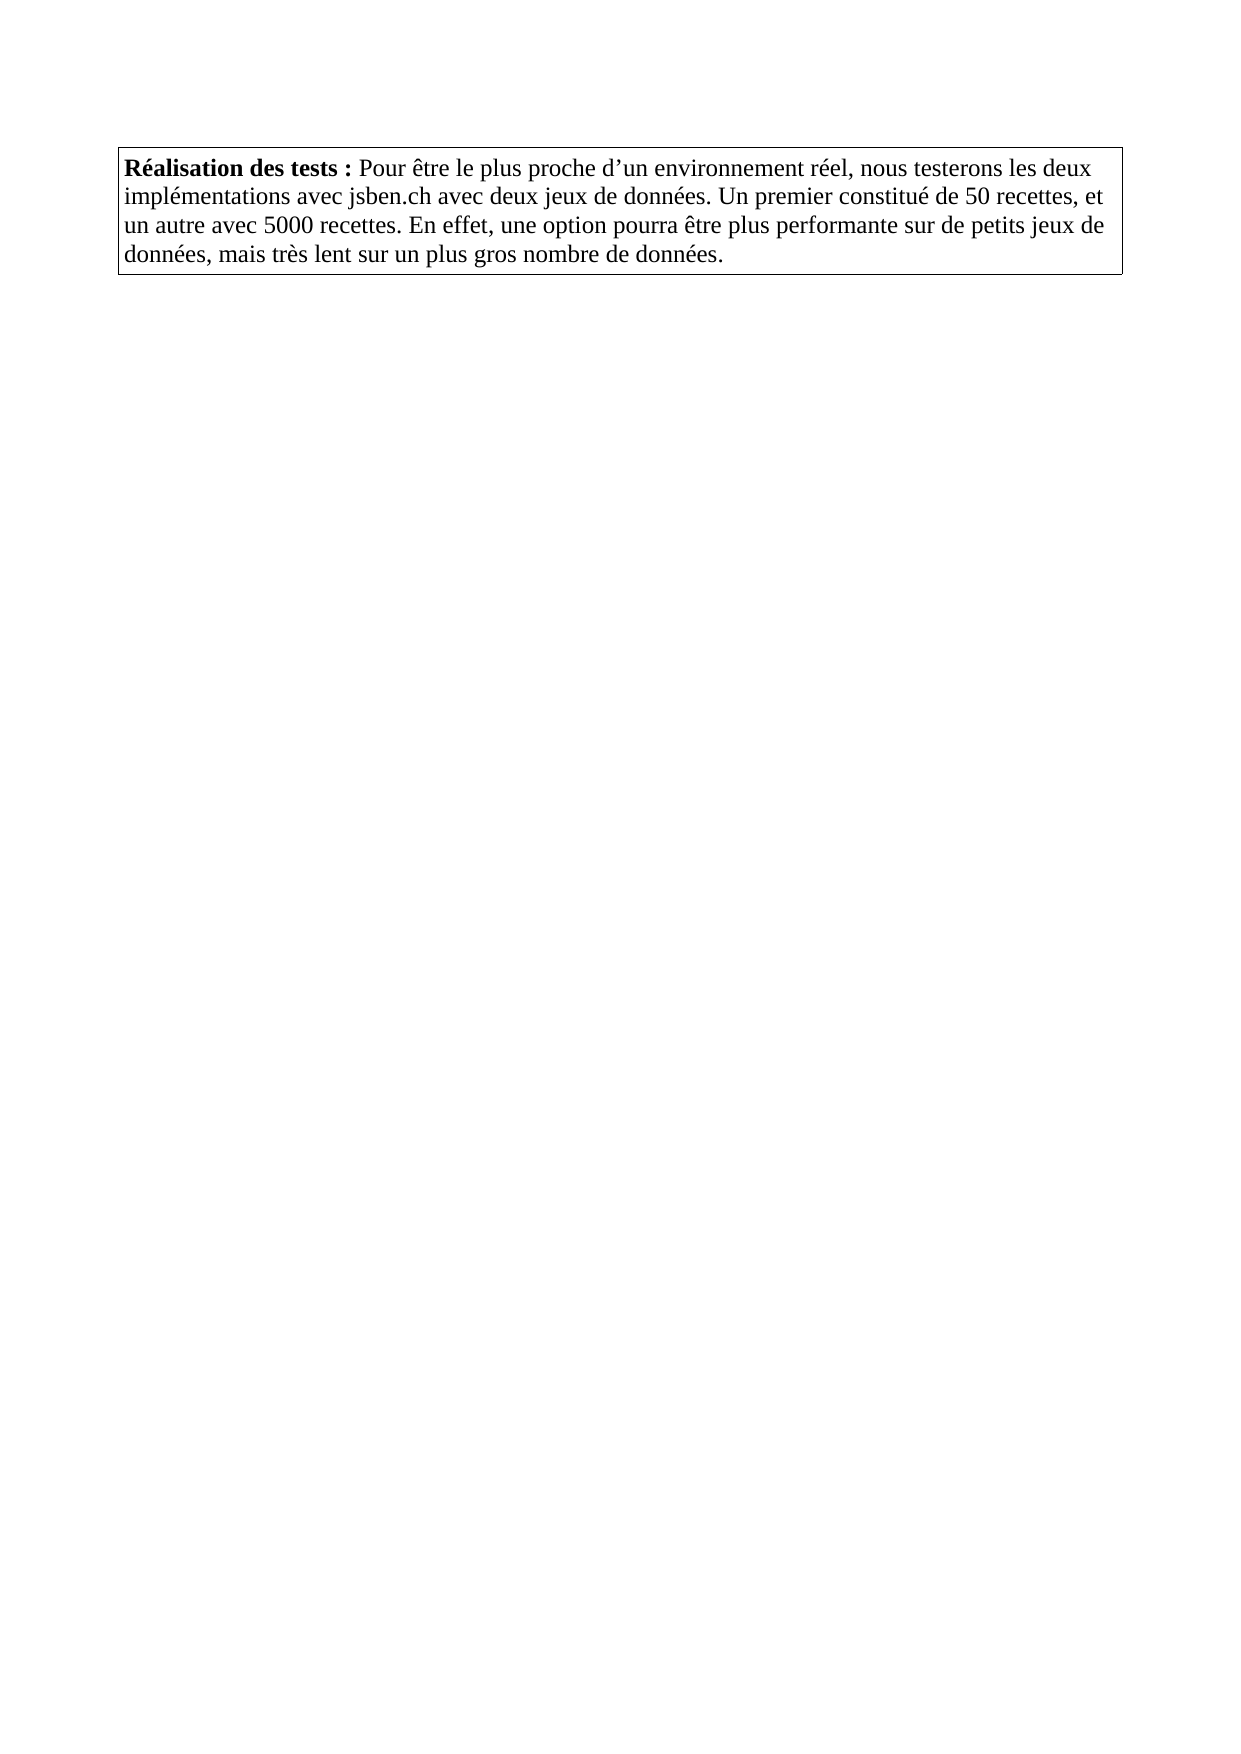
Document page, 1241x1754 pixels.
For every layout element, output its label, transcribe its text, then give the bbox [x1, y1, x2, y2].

table_header Réalisation des tests : Pour être le plus proche d’un environnement réel, nous testerons les deux implémentations avec jsben.ch avec deux jeux de données. Un premier constitué de 50 recettes, et un autre avec 5000 recettes. En effet, une option pourra être plus performante sur de petits jeux de données, mais très lent sur un plus gros nombre de données. [119, 148, 1122, 273]
